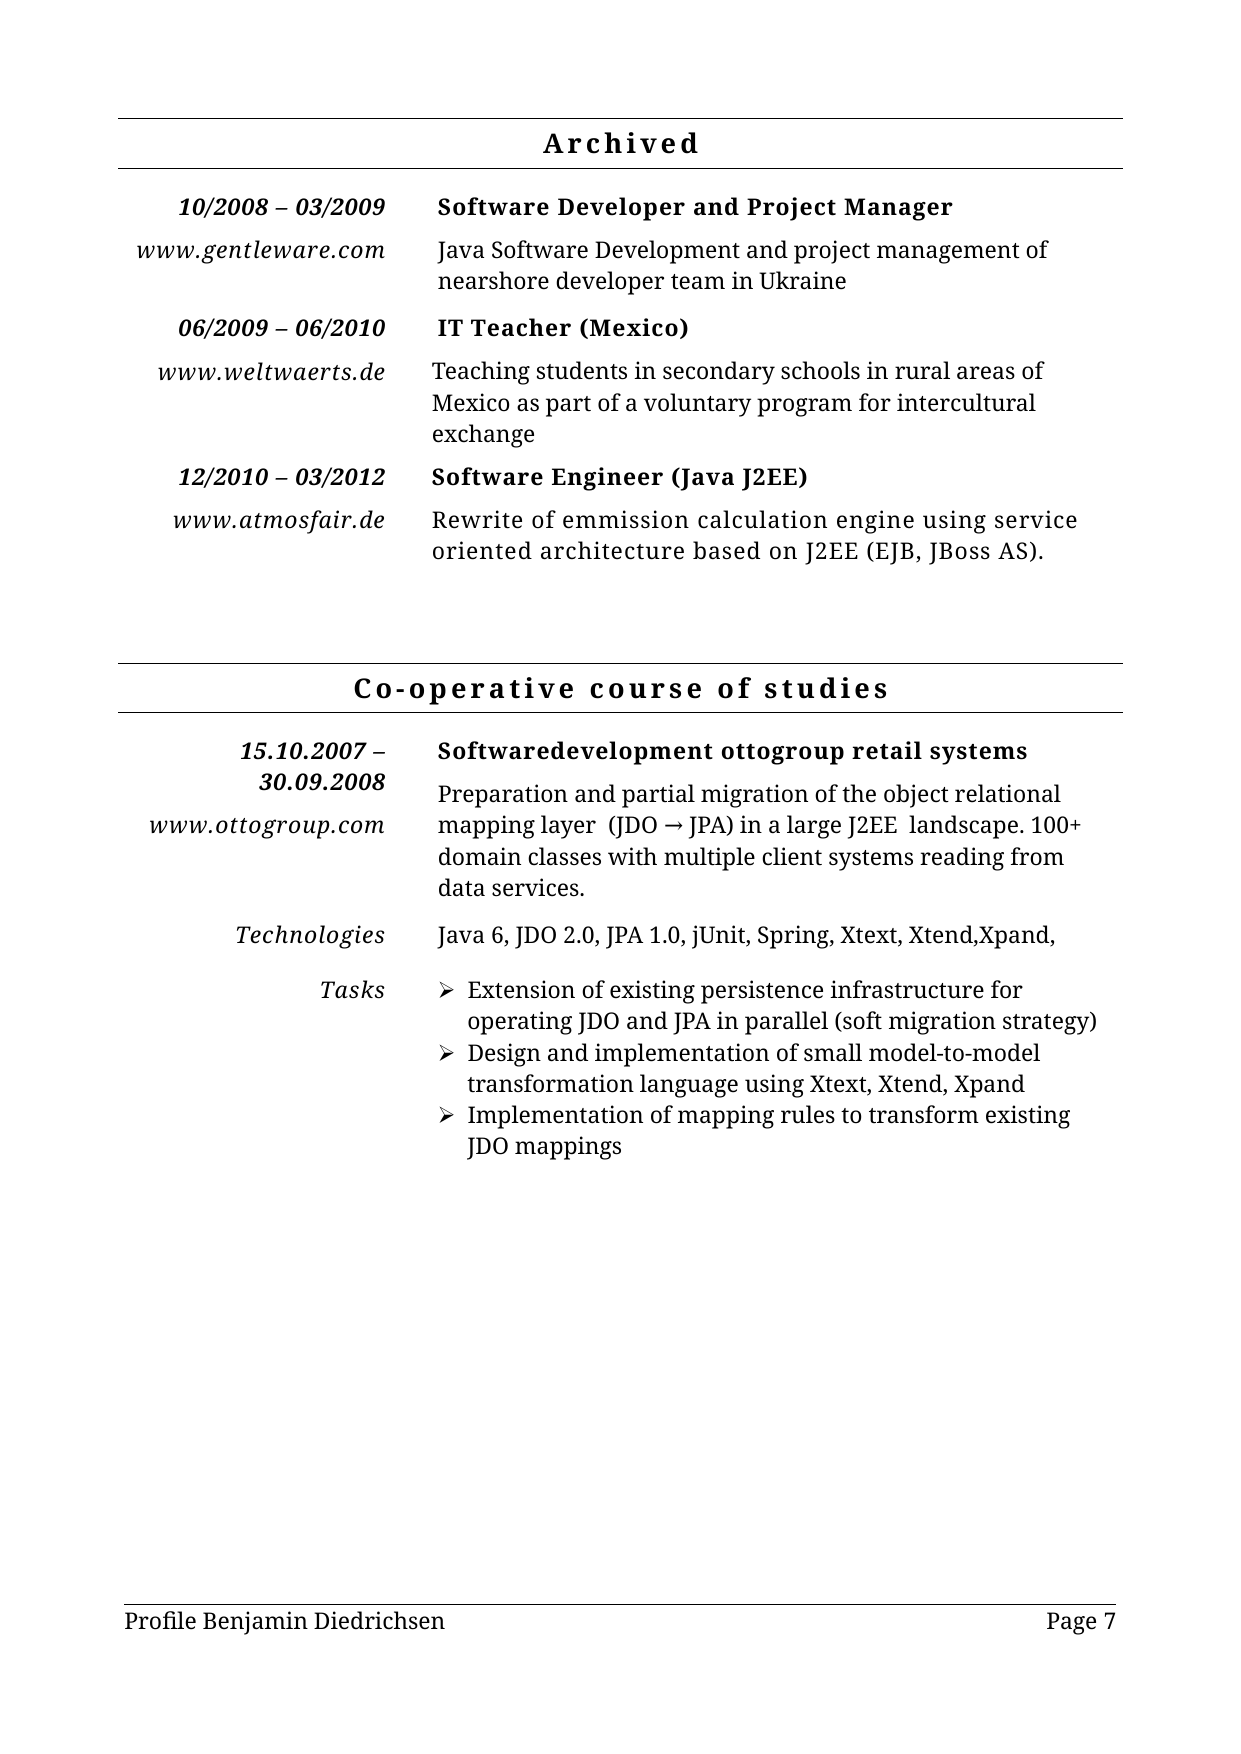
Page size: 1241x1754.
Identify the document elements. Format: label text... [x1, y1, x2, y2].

table_cell [399, 185, 426, 307]
table_cell 15.10.2007 – 30.09.2008 www.ottogroup.com [118, 729, 399, 913]
table_cell 06/2009 – 06/2010 www.weltwaerts.de [118, 307, 399, 455]
table_cell [399, 968, 426, 1167]
table_cell [399, 307, 426, 455]
table_cell Software Engineer (Java J2EE) Rewrite of emmission calculation engine using service oriented architecture based on J2EE (EJB, JBoss AS). [426, 455, 1123, 583]
table_cell Tasks [118, 968, 399, 1167]
table_header Archived [118, 119, 1123, 167]
table_cell [399, 914, 426, 968]
table_cell Extension of existing persistence infrastructure for operating JDO and JPA in parallel (soft migration strategy) Design and implementation of small model-to-model transformation language using Xtext, Xtend, Xpand Implementation of mapping rules to transform existing JDO mappings [426, 968, 1123, 1167]
table_cell [118, 169, 399, 185]
table_cell 10/2008 – 03/2009 www.gentleware.com [118, 185, 399, 307]
table_cell IT Teacher (Mexico) Teaching students in secondary schools in rural areas of Mexico as part of a voluntary program for intercultural exchange [426, 307, 1123, 455]
table_cell [426, 713, 1123, 729]
table_cell [399, 455, 426, 583]
table_cell 12/2010 – 03/2012 www.atmosfair.de [118, 455, 399, 583]
table_cell [399, 729, 426, 913]
table_cell [399, 713, 426, 729]
table_cell Java 6, JDO 2.0, JPA 1.0, jUnit, Spring, Xtext, Xtend,Xpand, [426, 914, 1123, 968]
table_cell [399, 169, 426, 185]
table_cell Softwaredevelopment ottogroup retail systems Preparation and partial migration of the object relational mapping layer (JDO → JPA) in a large J2EE landscape. 100+ domain classes with multiple client systems reading from data services. [426, 729, 1123, 913]
table_header Co-operative course of studies [118, 664, 1123, 712]
table_cell Technologies [118, 914, 399, 968]
table_cell [118, 713, 399, 729]
table_cell [426, 169, 1123, 185]
table_cell Software Developer and Project Manager Java Software Development and project management of nearshore developer team in Ukraine [426, 185, 1123, 307]
